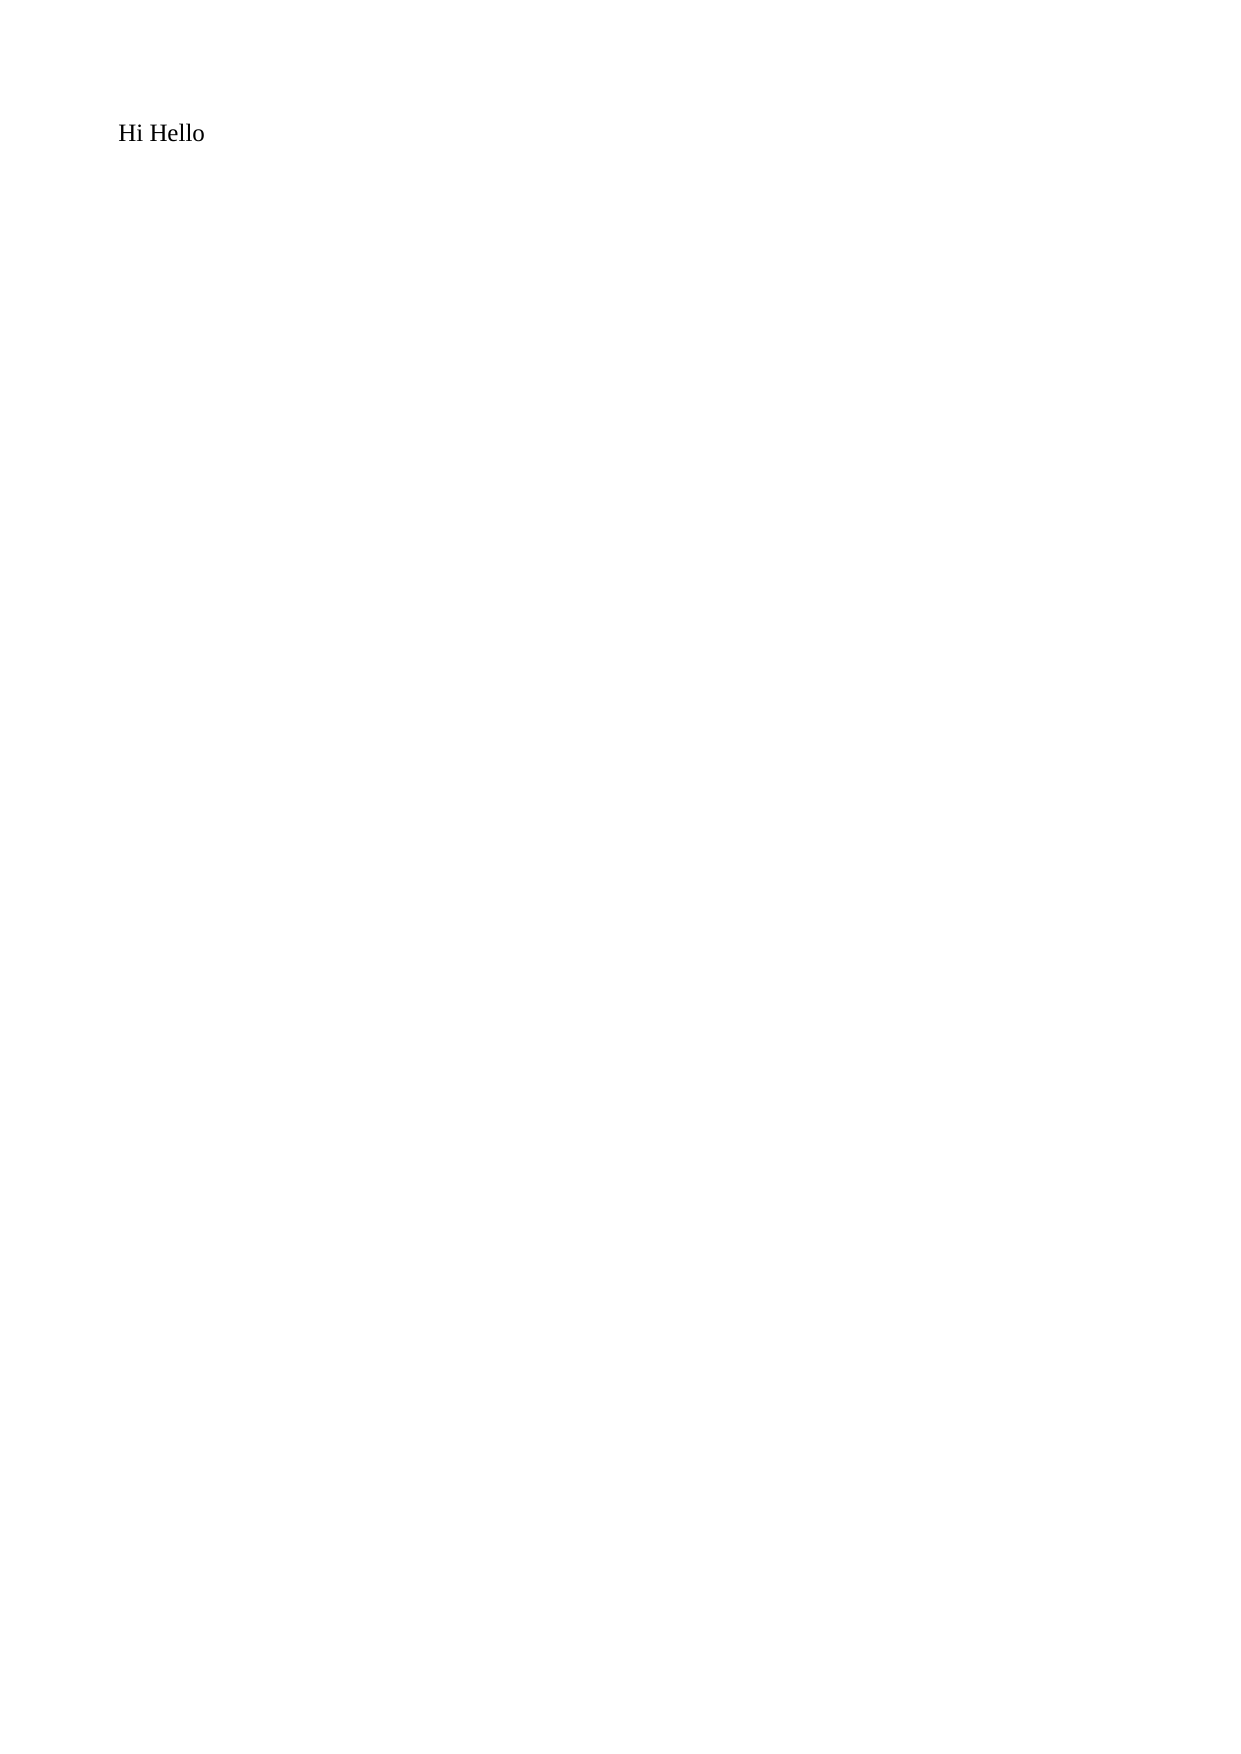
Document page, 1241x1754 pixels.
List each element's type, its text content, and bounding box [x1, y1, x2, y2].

text Hi Hello [118, 118, 1122, 147]
